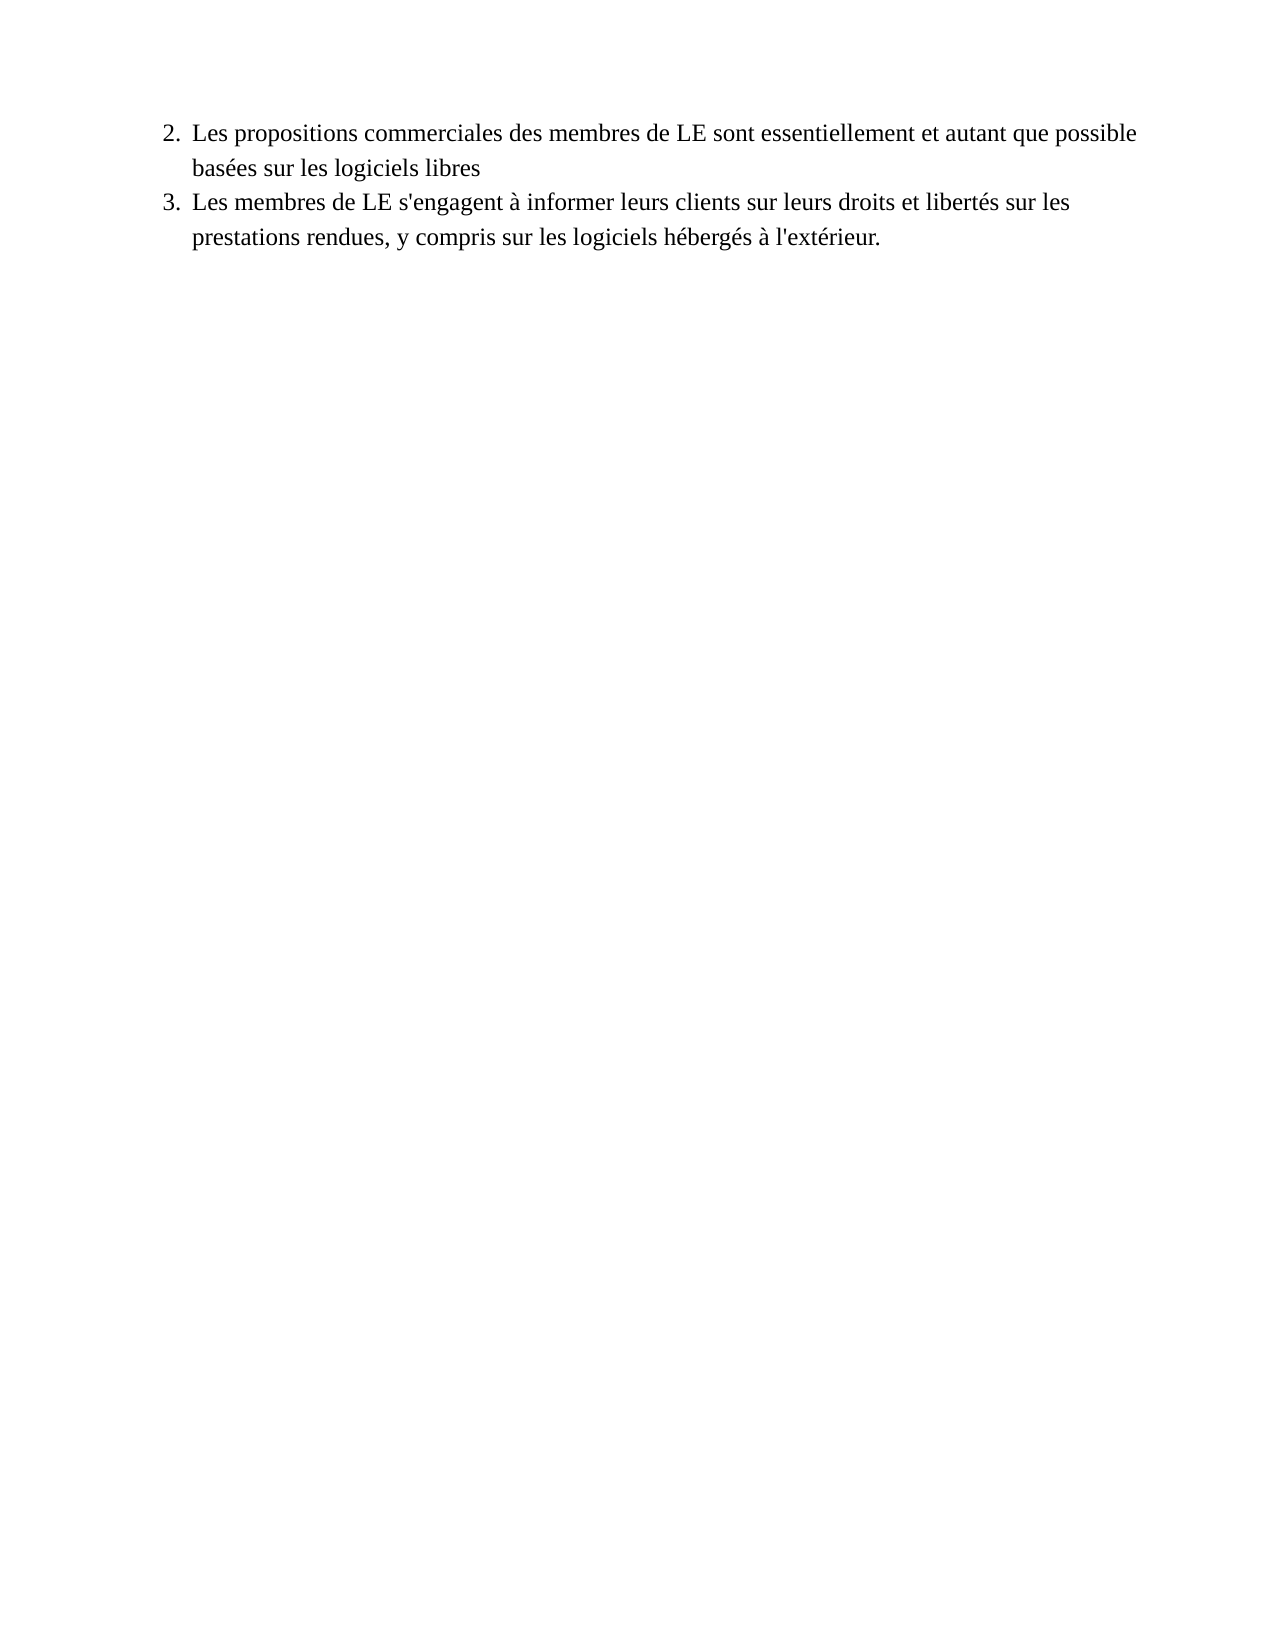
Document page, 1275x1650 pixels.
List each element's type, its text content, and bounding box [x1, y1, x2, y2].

list Les membres de LE s'engagent à informer leurs clients sur leurs droits et libertés sur les prestations rendues, y compris sur les logiciels hébergés à l'extérieur. [162, 187, 1157, 250]
list Les propositions commerciales des membres de LE sont essentiellement et autant que possible basées sur les logiciels libres [162, 118, 1157, 181]
